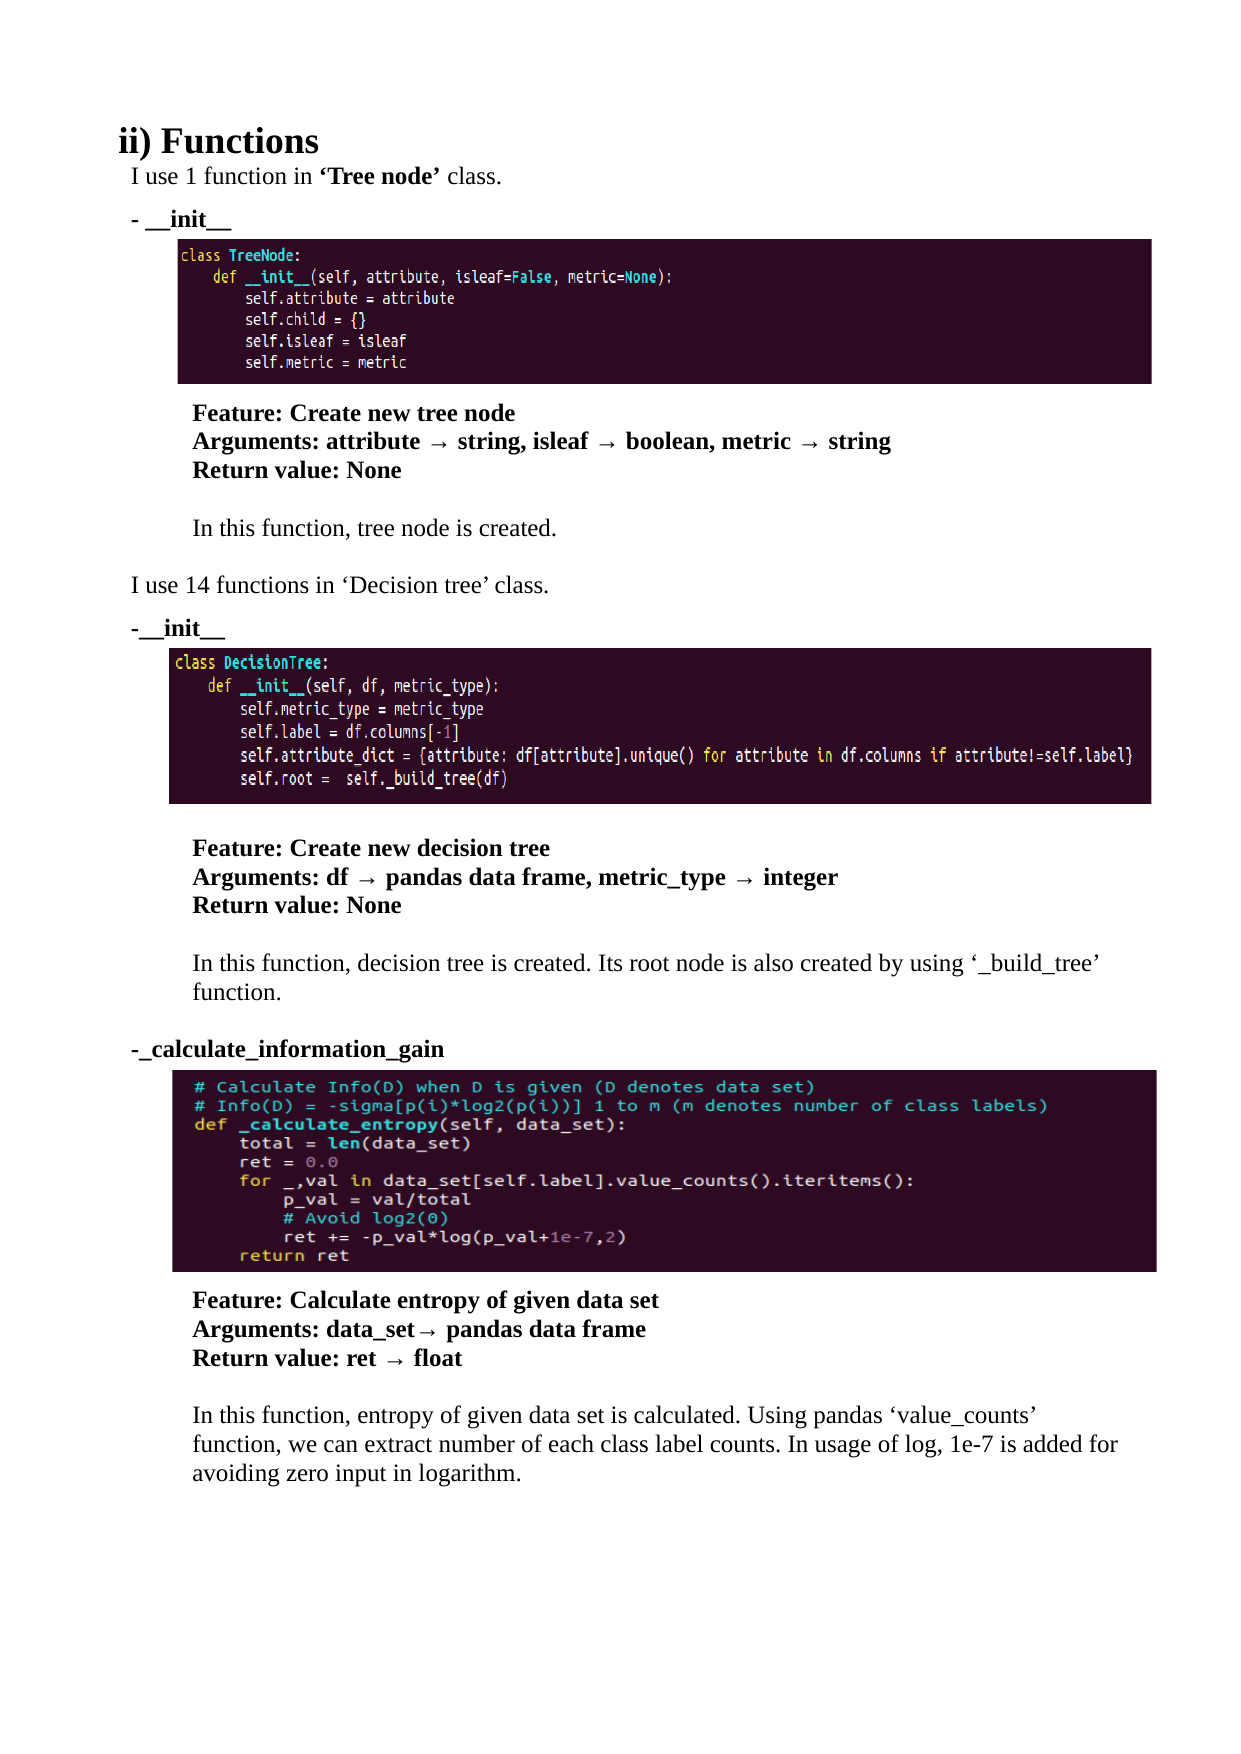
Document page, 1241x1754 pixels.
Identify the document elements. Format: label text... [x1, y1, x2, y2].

text Feature: Create new decision tree [118, 833, 1122, 862]
picture [169, 648, 470, 695]
text Return value: None [118, 455, 1122, 484]
text Feature: Calculate entropy of given data set [118, 1286, 1122, 1314]
picture [172, 1070, 369, 1129]
text I use 1 function in ‘Tree node’ class. [118, 161, 1122, 190]
text - __init__ [118, 204, 1122, 233]
picture [177, 239, 482, 287]
text Feature: Create new tree node [118, 398, 1122, 426]
text Arguments: data_set→ pandas data frame [118, 1314, 1122, 1343]
text In this function, entropy of given data set is calculated. Using pandas ‘value_counts’ function, we can extract number of each class label counts. In usage of log, 1e-7 is added for avoiding zero input in logarithm. [118, 1401, 1122, 1487]
text Arguments: df → pandas data frame, metric_type → integer [118, 862, 1122, 890]
text Arguments: attribute → string, isleaf → boolean, metric → string [118, 426, 1122, 455]
text -__init__ [118, 613, 1122, 642]
text ii) Functions [118, 118, 1122, 161]
text Return value: None [118, 890, 1122, 919]
text -_calculate_information_gain [118, 1034, 1122, 1063]
text I use 14 functions in ‘Decision tree’ class. [118, 570, 1122, 599]
text In this function, decision tree is created. Its root node is also created by using ‘_build_tree’ function. [118, 948, 1122, 1005]
text Return value: ret → float [118, 1343, 1122, 1372]
text In this function, tree node is created. [118, 513, 1122, 541]
